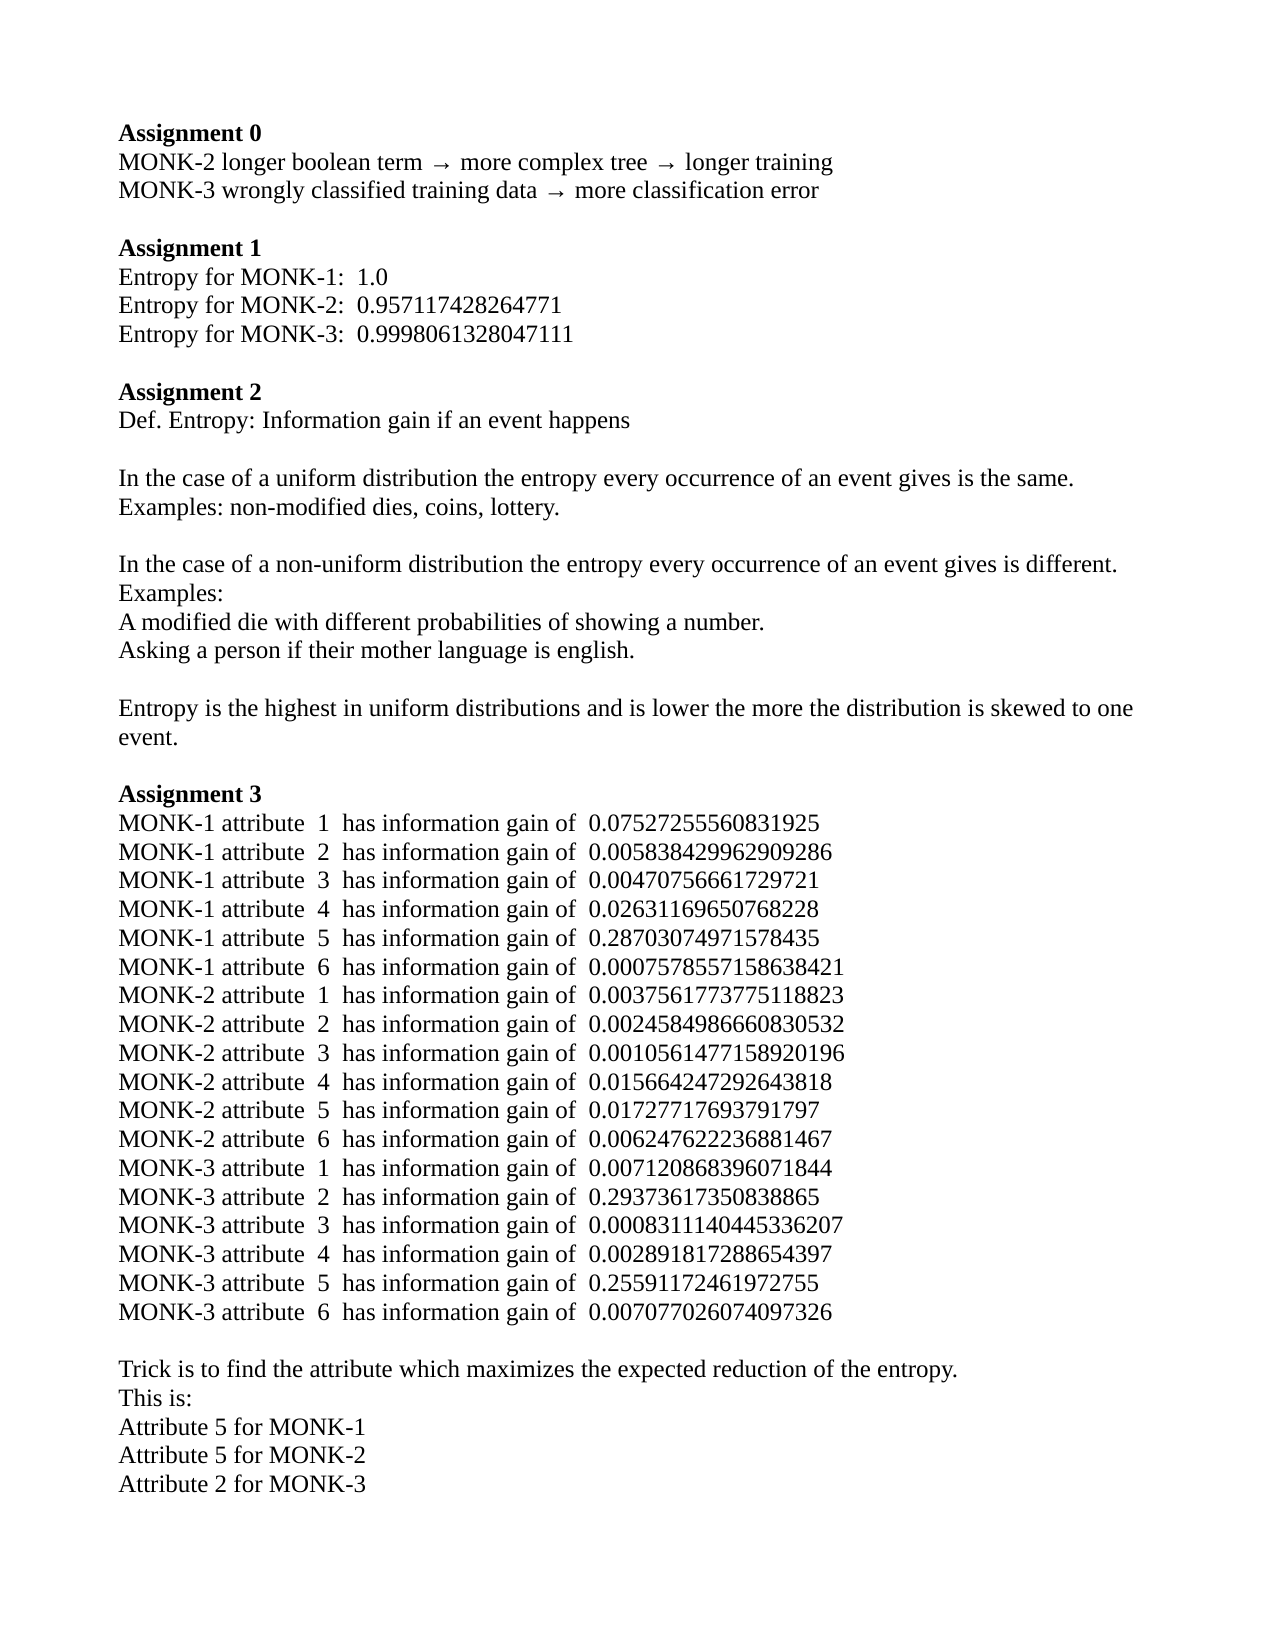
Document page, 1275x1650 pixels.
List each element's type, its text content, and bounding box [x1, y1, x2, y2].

text MONK-3 attribute 2 has information gain of 0.29373617350838865 [118, 1182, 1157, 1211]
text Assignment 3 [118, 779, 1157, 808]
text MONK-2 longer boolean term → more complex tree → longer training [118, 147, 1157, 176]
text Assignment 2 [118, 377, 1157, 406]
text MONK-3 wrongly classified training data → more classification error [118, 176, 1157, 204]
text Attribute 2 for MONK-3 [118, 1469, 1157, 1498]
text Attribute 5 for MONK-2 [118, 1441, 1157, 1469]
text MONK-3 attribute 4 has information gain of 0.002891817288654397 [118, 1239, 1157, 1268]
text MONK-1 attribute 1 has information gain of 0.07527255560831925 [118, 808, 1157, 837]
text MONK-3 attribute 1 has information gain of 0.007120868396071844 [118, 1153, 1157, 1182]
text MONK-2 attribute 5 has information gain of 0.01727717693791797 [118, 1096, 1157, 1124]
text MONK-2 attribute 1 has information gain of 0.0037561773775118823 [118, 981, 1157, 1009]
text MONK-1 attribute 4 has information gain of 0.02631169650768228 [118, 894, 1157, 923]
text Examples: A modified die with different probabilities of showing a number. [118, 578, 1157, 636]
text MONK-1 attribute 2 has information gain of 0.005838429962909286 [118, 837, 1157, 866]
text MONK-3 attribute 6 has information gain of 0.007077026074097326 [118, 1297, 1157, 1326]
text In the case of a uniform distribution the entropy every occurrence of an event gives is the same. Examples: non-modified dies, coins, lottery. [118, 463, 1157, 521]
text Assignment 0 [118, 118, 1157, 147]
text Entropy for MONK-3: 0.9998061328047111 [118, 319, 1157, 348]
text MONK-1 attribute 3 has information gain of 0.00470756661729721 [118, 866, 1157, 894]
text MONK-3 attribute 3 has information gain of 0.0008311140445336207 [118, 1211, 1157, 1239]
text Asking a person if their mother language is english. [118, 636, 1157, 664]
text MONK-3 attribute 5 has information gain of 0.25591172461972755 [118, 1268, 1157, 1297]
text MONK-2 attribute 4 has information gain of 0.015664247292643818 [118, 1067, 1157, 1096]
text Entropy for MONK-2: 0.957117428264771 [118, 291, 1157, 319]
text This is: Attribute 5 for MONK-1 [118, 1383, 1157, 1441]
text Entropy is the highest in uniform distributions and is lower the more the distribution is skewed to one event. [118, 693, 1157, 751]
text MONK-1 attribute 5 has information gain of 0.28703074971578435 [118, 923, 1157, 952]
text MONK-2 attribute 6 has information gain of 0.006247622236881467 [118, 1124, 1157, 1153]
text MONK-2 attribute 3 has information gain of 0.0010561477158920196 [118, 1038, 1157, 1067]
text Trick is to find the attribute which maximizes the expected reduction of the entropy. [118, 1354, 1157, 1383]
text Def. Entropy: Information gain if an event happens [118, 406, 1157, 434]
text MONK-2 attribute 2 has information gain of 0.0024584986660830532 [118, 1009, 1157, 1038]
text Entropy for MONK-1: 1.0 [118, 262, 1157, 291]
text MONK-1 attribute 6 has information gain of 0.0007578557158638421 [118, 952, 1157, 981]
text In the case of a non-uniform distribution the entropy every occurrence of an event gives is different. [118, 549, 1157, 578]
text Assignment 1 [118, 233, 1157, 262]
